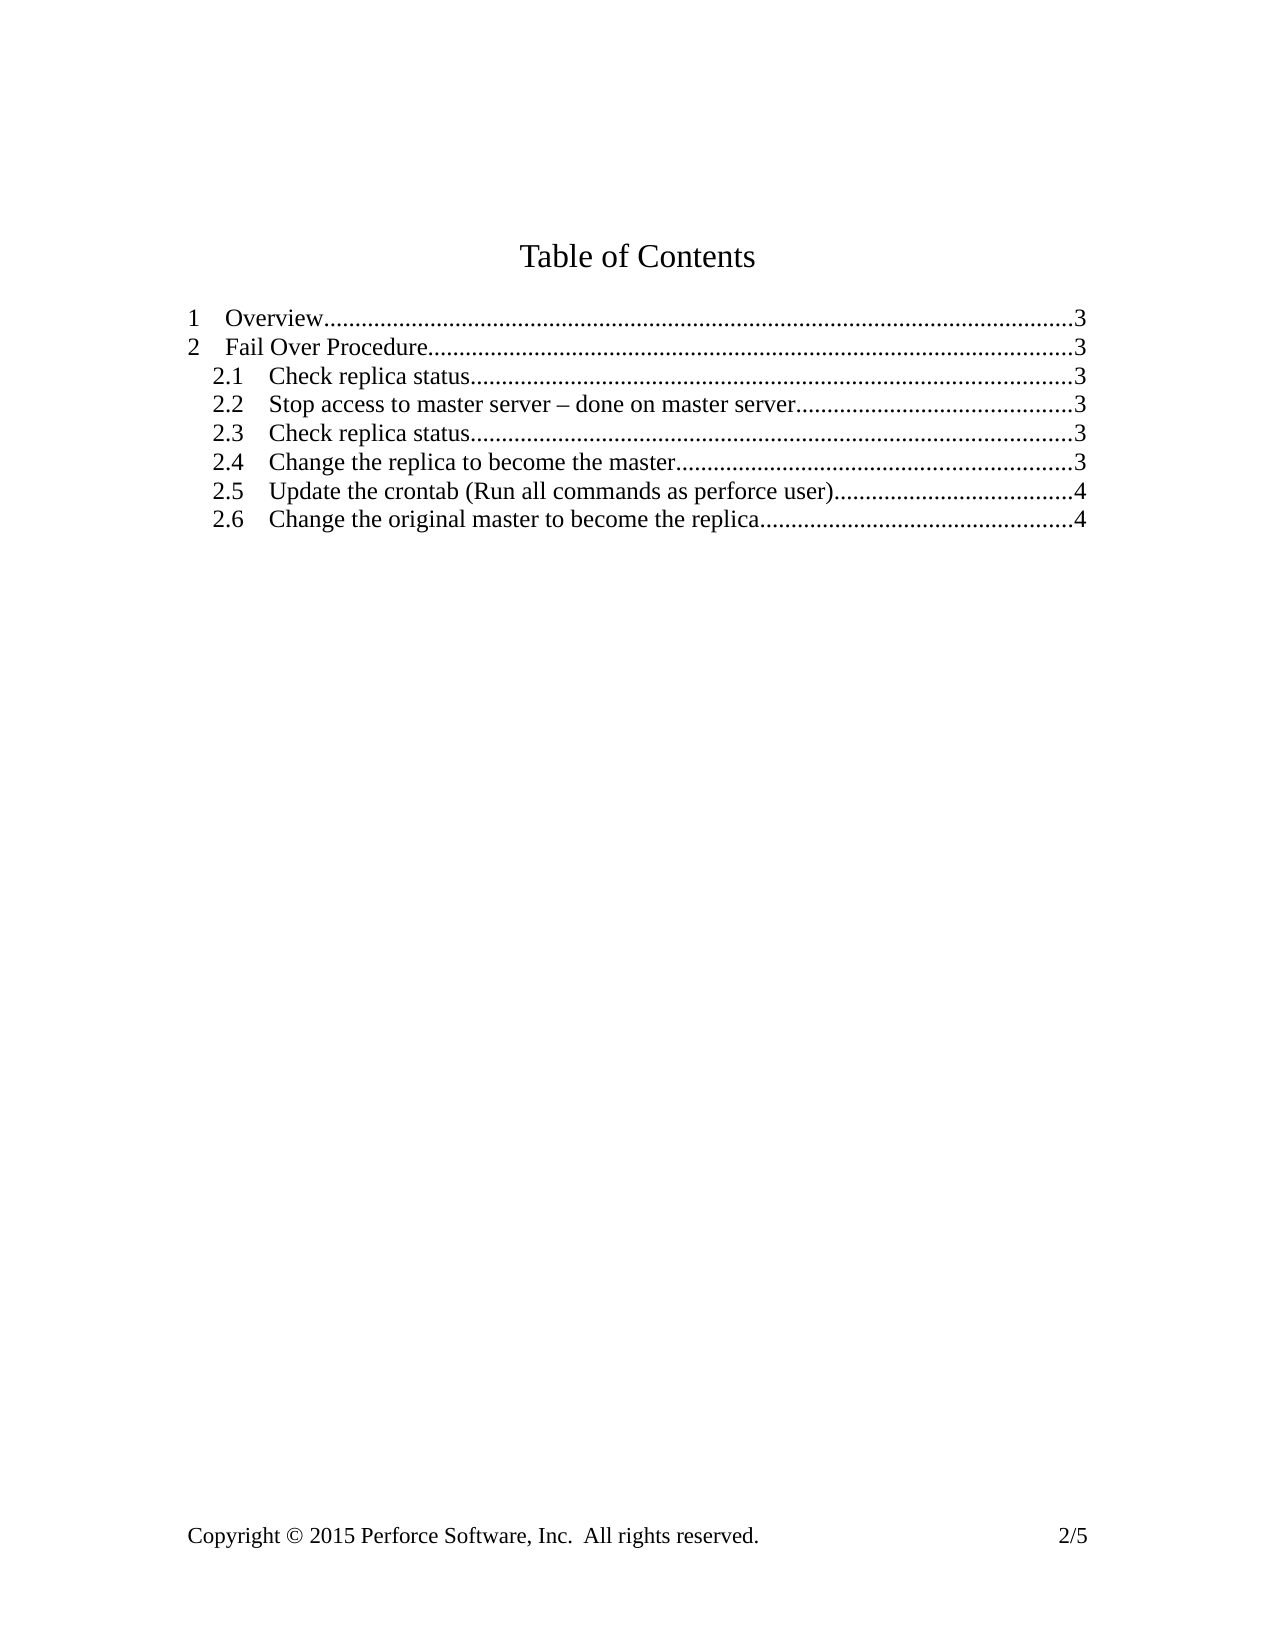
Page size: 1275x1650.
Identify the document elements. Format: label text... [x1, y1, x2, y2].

text 2.2 Stop access to master server – done on master server 3 [212, 389, 1087, 418]
text 2.4 Change the replica to become the master 3 [212, 447, 1087, 476]
text 2.1 Check replica status 3 [212, 361, 1087, 389]
text 2.6 Change the original master to become the replica 4 [212, 504, 1087, 533]
text 2 Fail Over Procedure 3 [187, 332, 1087, 361]
text 1 Overview 3 [187, 303, 1087, 332]
text 2.3 Check replica status 3 [212, 418, 1087, 447]
text Table of Contents [187, 236, 1087, 274]
text 2.5 Update the crontab (Run all commands as perforce user) 4 [212, 476, 1087, 504]
